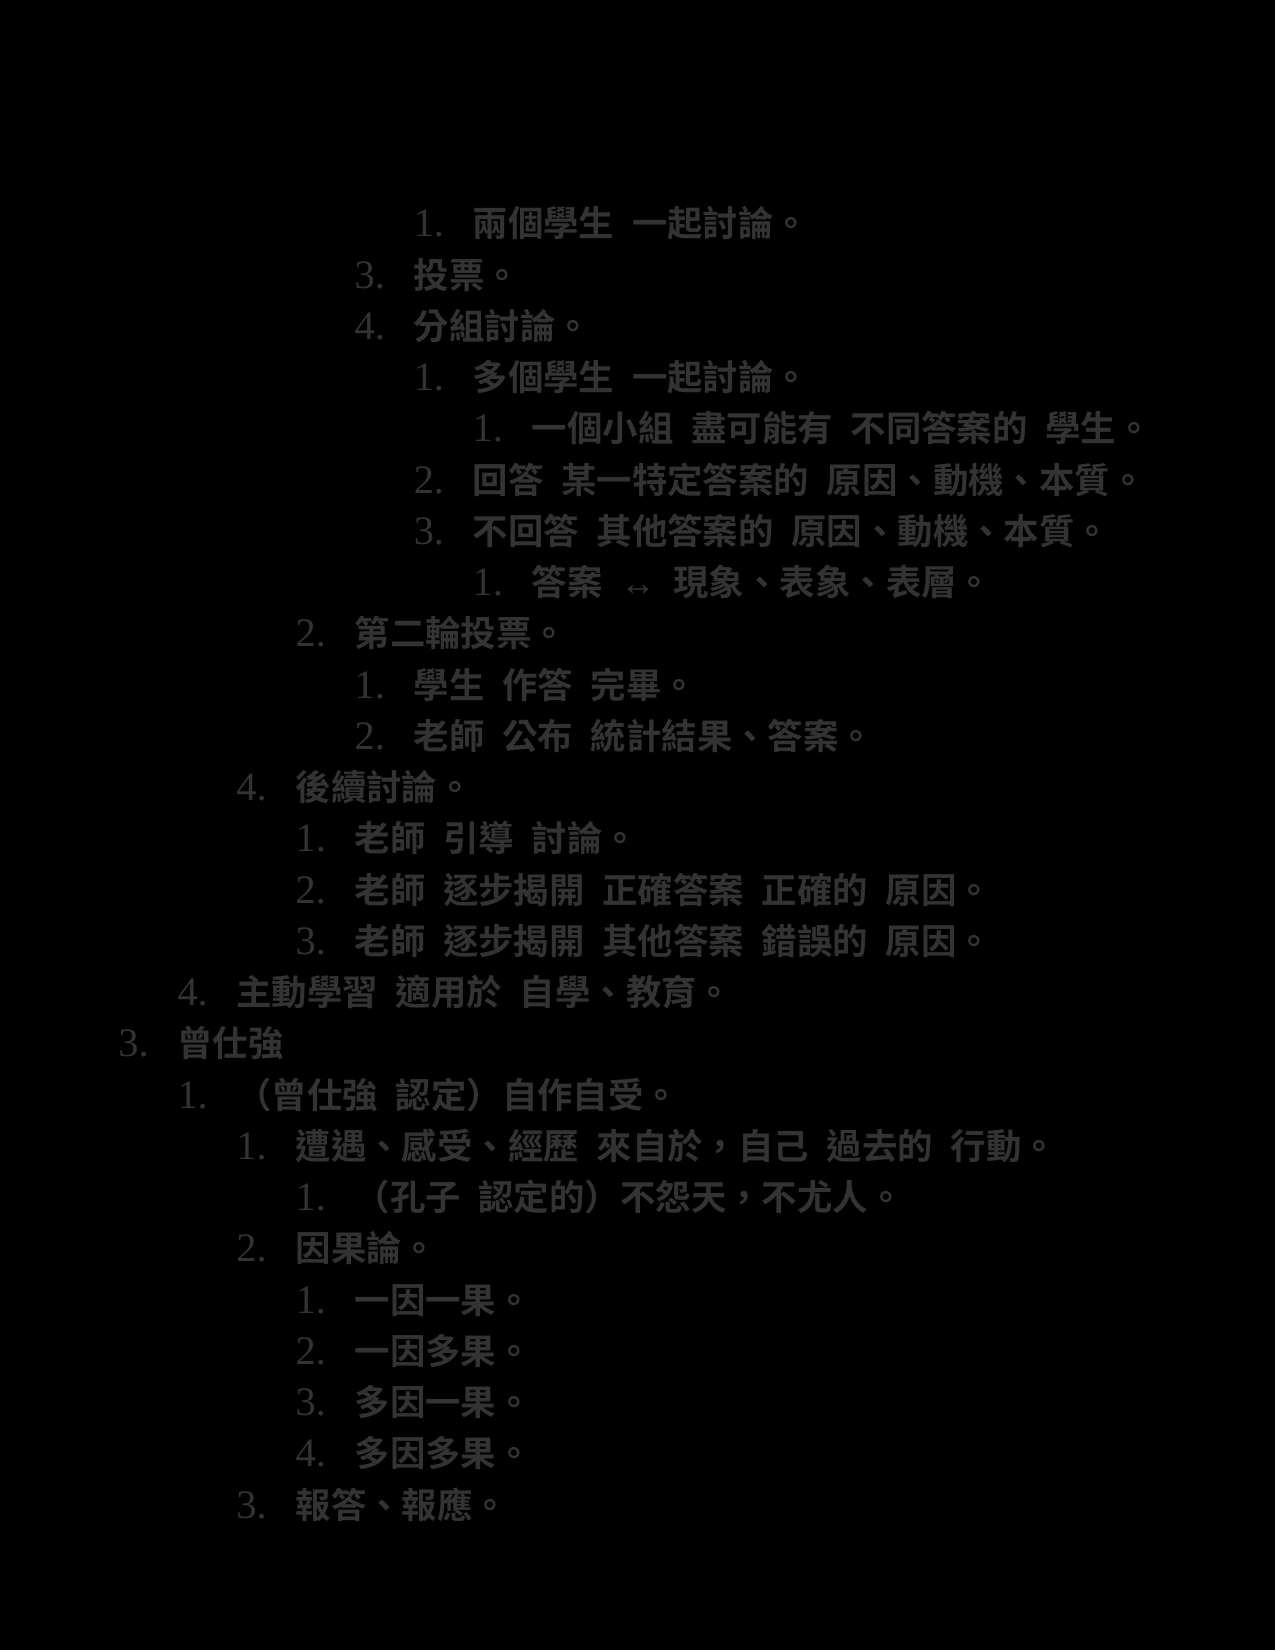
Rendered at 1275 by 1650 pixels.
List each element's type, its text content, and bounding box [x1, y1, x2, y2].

list 學生 作答 完畢。 [354, 657, 1157, 708]
list 分組討論。 [354, 298, 1157, 349]
list 一因一果。 [295, 1272, 1157, 1323]
list 兩個學生 一起討論。 [413, 196, 1157, 247]
list 老師 逐步揭開 正確答案 正確的 原因。 [295, 862, 1157, 913]
list 投票。 [354, 247, 1157, 298]
list 老師 引導 討論。 [295, 811, 1157, 862]
list 因果論。 [236, 1221, 1157, 1272]
list 後續討論。 [236, 759, 1157, 811]
list 第二輪投票。 [295, 606, 1157, 657]
list 一因多果。 [295, 1323, 1157, 1374]
list 多因多果。 [295, 1426, 1157, 1477]
list 回答 某一特定答案的 原因、動機、本質。 [413, 452, 1157, 503]
list （曾仕強 認定）自作自受。 [177, 1067, 1157, 1118]
list 多個學生 一起討論。 [413, 349, 1157, 401]
list 多因一果。 [295, 1374, 1157, 1426]
list 一個小組 盡可能有 不同答案的 學生。 [472, 401, 1157, 452]
list （孔子 認定的）不怨天，不尤人。 [295, 1169, 1157, 1221]
list 主動學習 適用於 自學、教育。 [177, 964, 1157, 1016]
list 老師 公布 統計結果、答案。 [354, 708, 1157, 759]
list 遭遇、感受、經歷 來自於，自己 過去的 行動。 [236, 1118, 1157, 1169]
list 答案 ↔ 現象、表象、表層。 [472, 554, 1157, 606]
list 報答、報應。 [236, 1477, 1157, 1528]
list 不回答 其他答案的 原因、動機、本質。 [413, 503, 1157, 554]
list 老師 逐步揭開 其他答案 錯誤的 原因。 [295, 913, 1157, 964]
list 曾仕強 [118, 1016, 1157, 1067]
